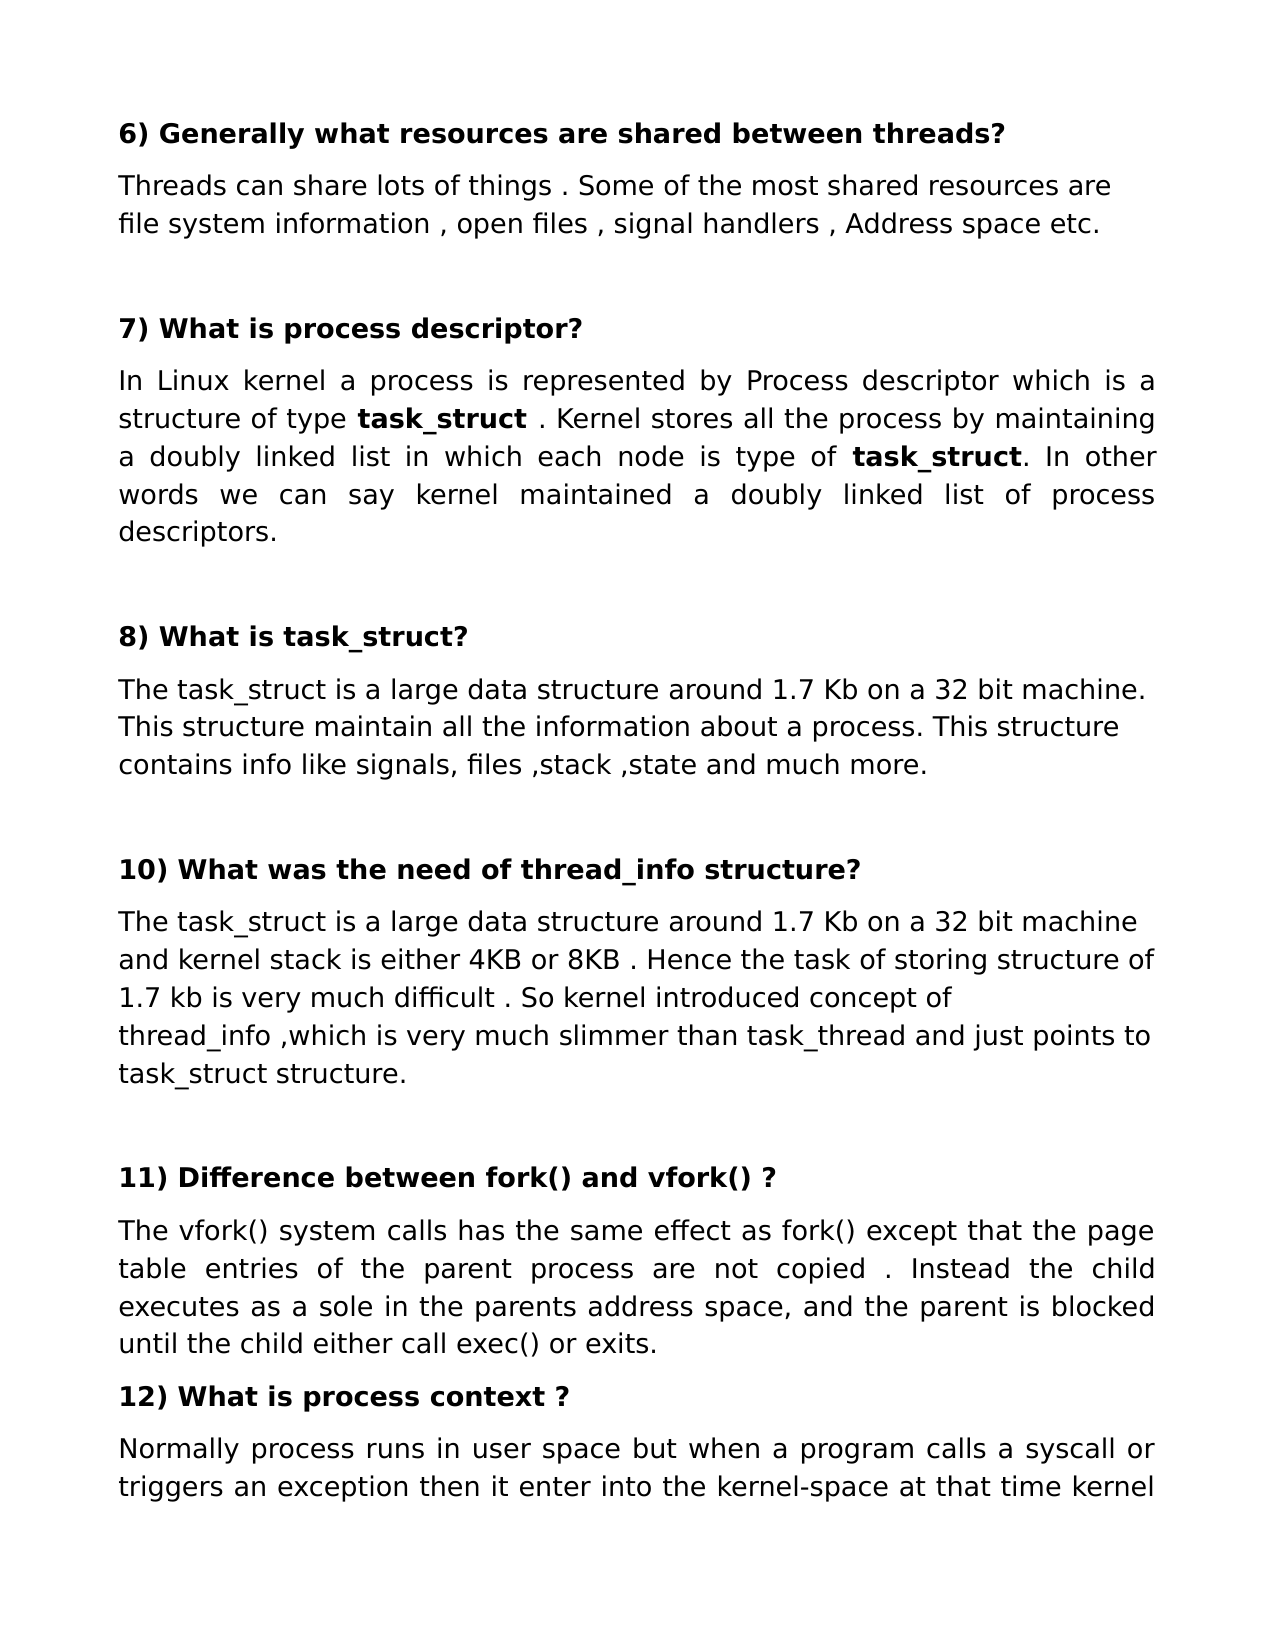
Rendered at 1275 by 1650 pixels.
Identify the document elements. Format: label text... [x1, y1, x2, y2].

text Normally process runs in user space but when a program calls a syscall or triggers an exception then it enter into the kernel-space at that time kernel [118, 1433, 1157, 1503]
text Threads can share lots of things . Some of the most shared resources are file system information , open files , signal handlers , Address space etc. [118, 171, 1157, 240]
text 12) What is process context ? [118, 1381, 1157, 1413]
text The vfork() system calls has the same effect as fork() except that the page table entries of the parent process are not copied . Instead the child executes as a sole in the parents address space, and the parent is blocked until the child either call exec() or exits. [118, 1215, 1157, 1360]
text 8) What is task_struct? [118, 622, 1157, 653]
text 11) Difference between fork() and vfork() ? [118, 1163, 1157, 1194]
text In Linux kernel a process is represented by Process descriptor which is a structure of type task_struct . Kernel stores all the process by maintaining a doubly linked list in which each node is type of task_struct. In other words we can say kernel maintained a doubly linked list of process descriptors. [118, 366, 1157, 548]
text The task_struct is a large data structure around 1.7 Kb on a 32 bit machine. This structure maintain all the information about a process. This structure contains info like signals, files ,stack ,state and much more. [118, 674, 1157, 781]
text 7) What is process descriptor? [118, 313, 1157, 345]
text The task_struct is a large data structure around 1.7 Kb on a 32 bit machine and kernel stack is either 4KB or 8KB . Hence the task of storing structure of 1.7 kb is very much difficult . So kernel introduced concept of thread_info ,which is very much slimmer than task_thread and just points to task_struct structure. [118, 907, 1157, 1089]
text 10) What was the need of thread_info structure? [118, 854, 1157, 886]
text 6) Generally what resources are shared between threads? [118, 118, 1157, 150]
